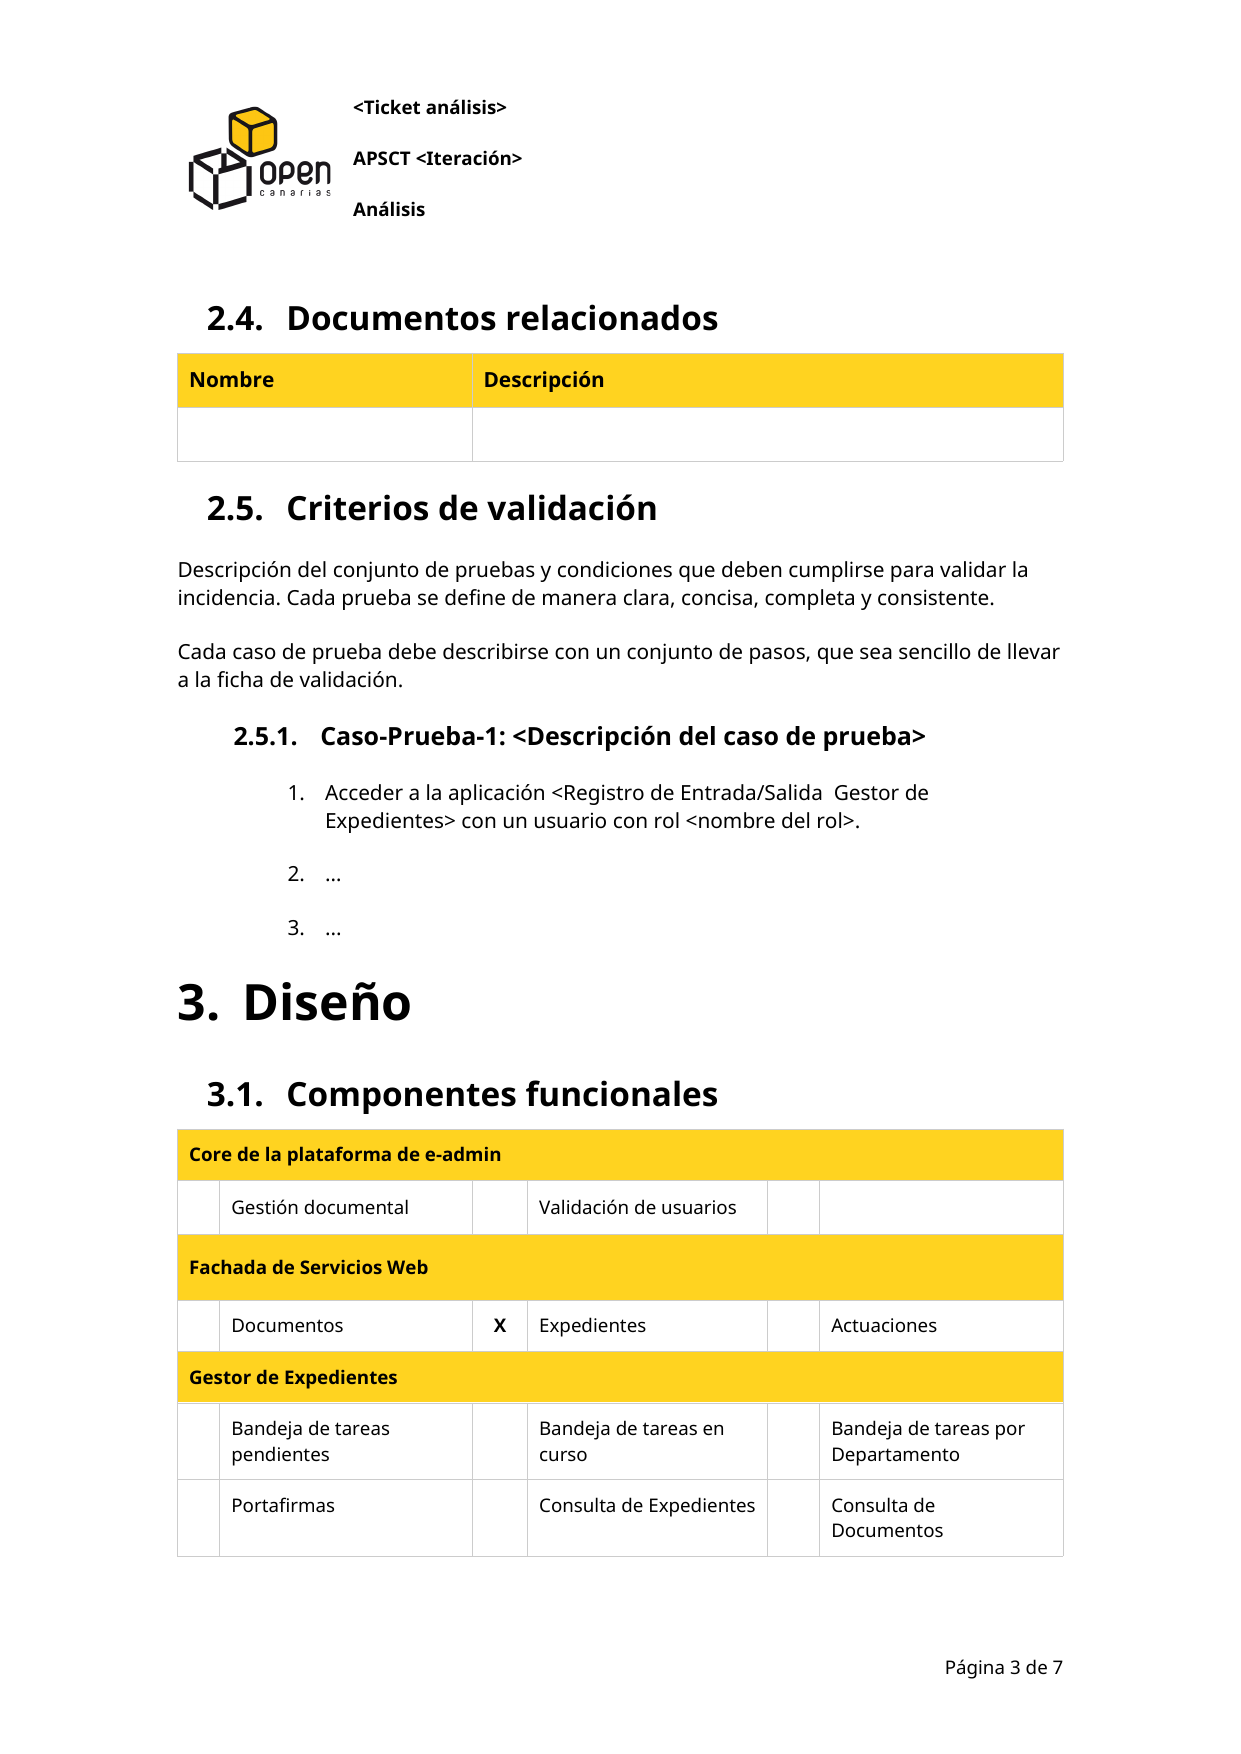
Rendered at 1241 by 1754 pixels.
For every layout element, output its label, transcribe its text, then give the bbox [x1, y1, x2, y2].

table_cell [473, 1181, 527, 1234]
table_cell [178, 1181, 219, 1234]
table_header Descripción [473, 354, 1063, 407]
table_cell [178, 408, 472, 461]
text Cada caso de prueba debe describirse con un conjunto de pasos, que sea sencillo de llevar a la ficha de validación. [177, 637, 1063, 694]
table_cell [768, 1181, 819, 1234]
table_cell [768, 1301, 819, 1351]
list Acceder a la aplicación <Registro de Entrada/Salida Gestor de Expedientes> con un usuario con rol <nombre del rol>. [287, 778, 1063, 834]
table_cell Actuaciones [820, 1301, 1063, 1351]
table_cell [768, 1480, 819, 1556]
table_cell [473, 1480, 527, 1556]
list ... [287, 913, 1063, 941]
text Descripción del conjunto de pruebas y condiciones que deben cumplirse para validar la incidencia. Cada prueba se define de manera clara, concisa, completa y consistente. [177, 555, 1063, 612]
table_cell Validación de usuarios [528, 1181, 767, 1234]
picture [188, 106, 331, 210]
subtitle Documentos relacionados [177, 295, 1063, 341]
table_cell [820, 1181, 1063, 1234]
subtitle Componentes funcionales [177, 1071, 1063, 1117]
table_cell Expedientes [528, 1301, 767, 1351]
table_cell Fachada de Servicios Web [178, 1235, 1063, 1300]
subtitle Caso-Prueba-1: <Descripción del caso de prueba> [177, 719, 1063, 753]
table_cell Consulta de Expedientes [528, 1480, 767, 1556]
table_cell [473, 1404, 527, 1479]
table_cell Portafirmas [220, 1480, 472, 1556]
list … [287, 859, 1063, 888]
table_cell [178, 1301, 219, 1351]
table_cell [178, 1480, 219, 1556]
table_cell Gestor de Expedientes [178, 1352, 1063, 1402]
table_header Nombre [178, 354, 472, 407]
table_cell Gestión documental [220, 1181, 472, 1234]
table_cell [473, 408, 1063, 461]
table_cell Consulta de Documentos [820, 1480, 1063, 1556]
table_cell Bandeja de tareas pendientes [220, 1404, 472, 1479]
table_cell [178, 1404, 219, 1479]
table_cell X [473, 1301, 527, 1351]
table_cell Bandeja de tareas por Departamento [820, 1404, 1063, 1479]
table_header Core de la plataforma de e-admin [178, 1130, 1063, 1180]
subtitle Criterios de validación [177, 484, 1063, 530]
table_cell [768, 1404, 819, 1479]
table_cell Documentos [220, 1301, 472, 1351]
subtitle Diseño [177, 966, 1063, 1034]
table_cell Bandeja de tareas en curso [528, 1404, 767, 1479]
